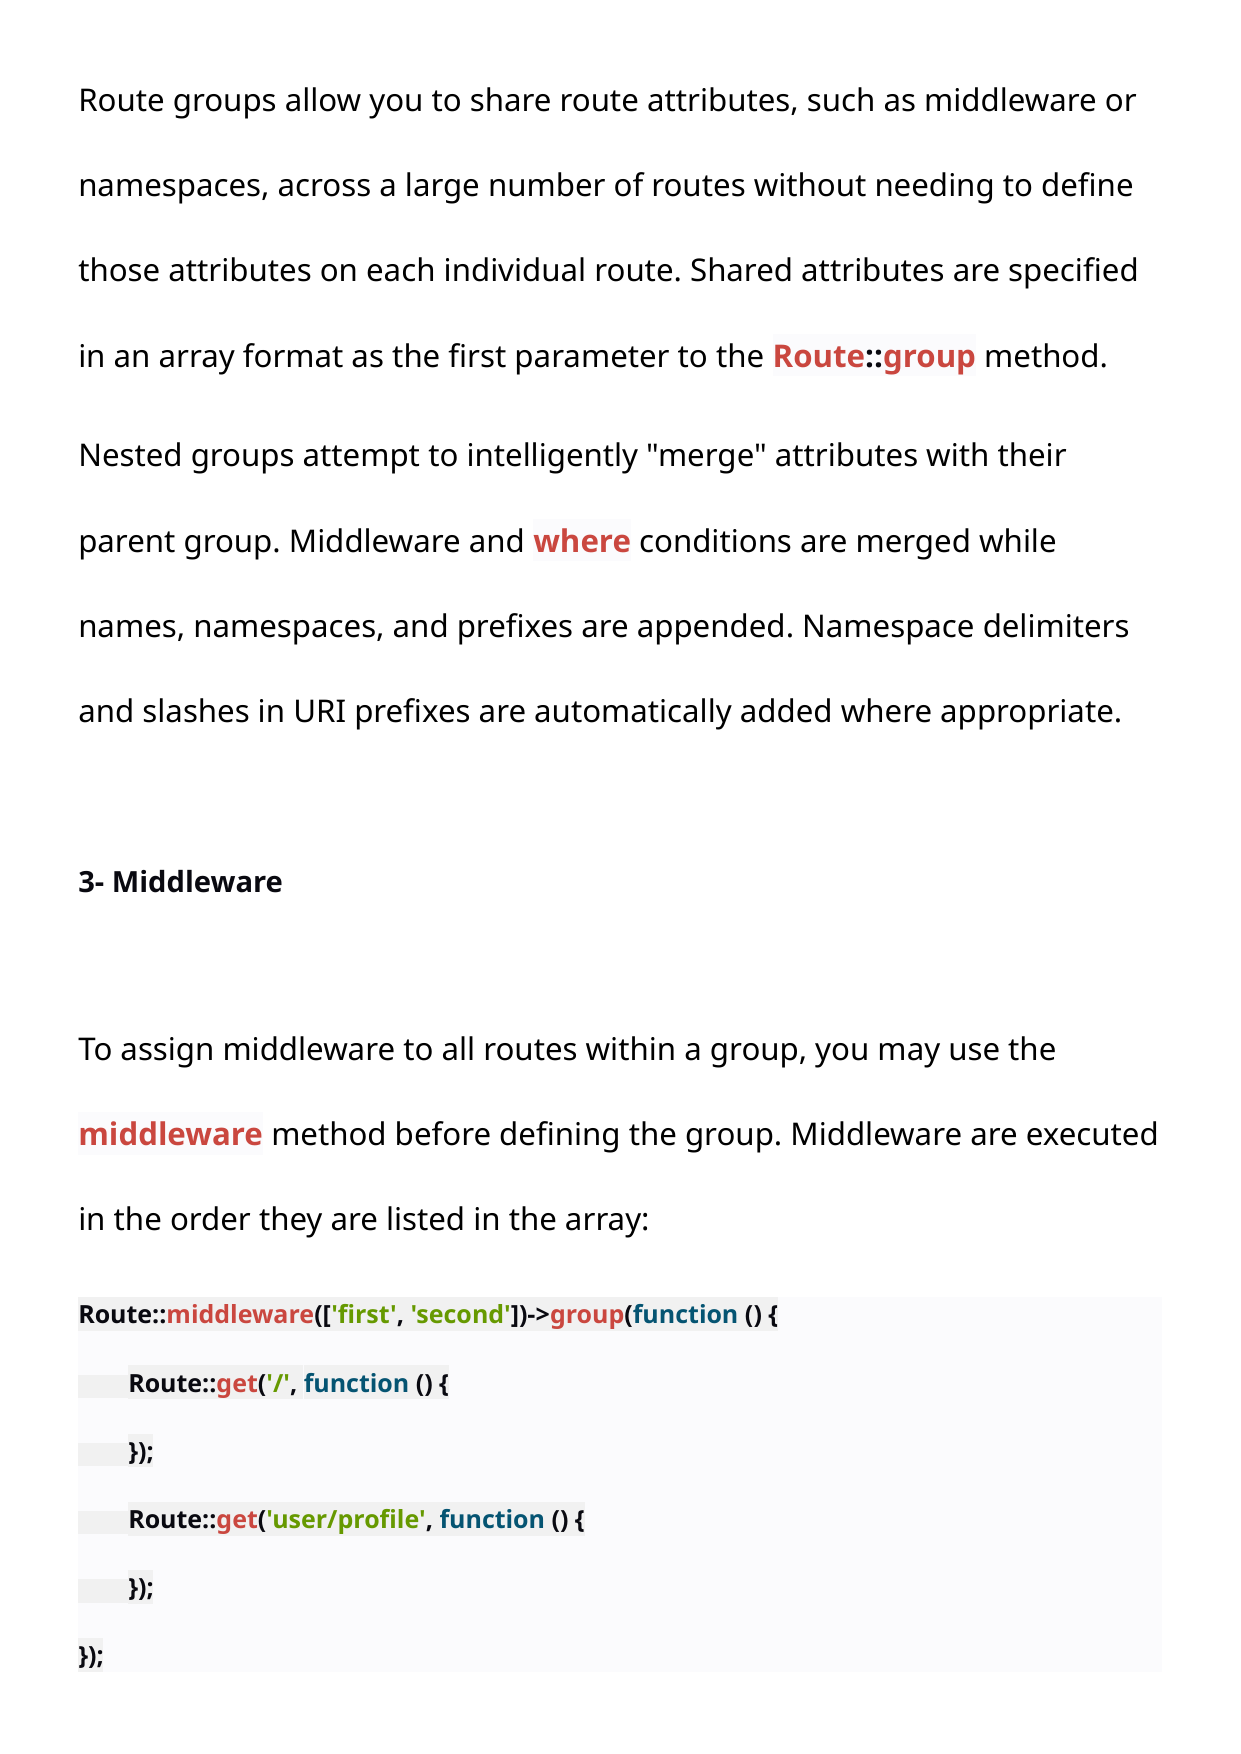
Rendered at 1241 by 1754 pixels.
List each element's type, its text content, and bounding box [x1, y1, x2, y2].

text }); [78, 1433, 1162, 1467]
text Route groups allow you to share route attributes, such as middleware or namespaces, across a large number of routes without needing to define those attributes on each individual route. Shared attributes are specified in an array format as the first parameter to the Route::group method. [78, 78, 1162, 376]
text }); [78, 1638, 1162, 1672]
subtitle 3- Middleware [78, 861, 1162, 901]
text Route::get('user/profile', function () { [78, 1502, 1162, 1536]
text }); [78, 1570, 1162, 1604]
text Route::get('/', function () { [78, 1365, 1162, 1399]
text Route::middleware(['first', 'second'])->group(function () { [78, 1297, 1162, 1331]
text To assign middleware to all routes within a group, you may use the middleware method before defining the group. Middleware are executed in the order they are listed in the array: [78, 1027, 1162, 1240]
text Nested groups attempt to intelligently "merge" attributes with their parent group. Middleware and where conditions are merged while names, namespaces, and prefixes are appended. Namespace delimiters and slashes in URI prefixes are automatically added where appropriate. [78, 433, 1162, 732]
